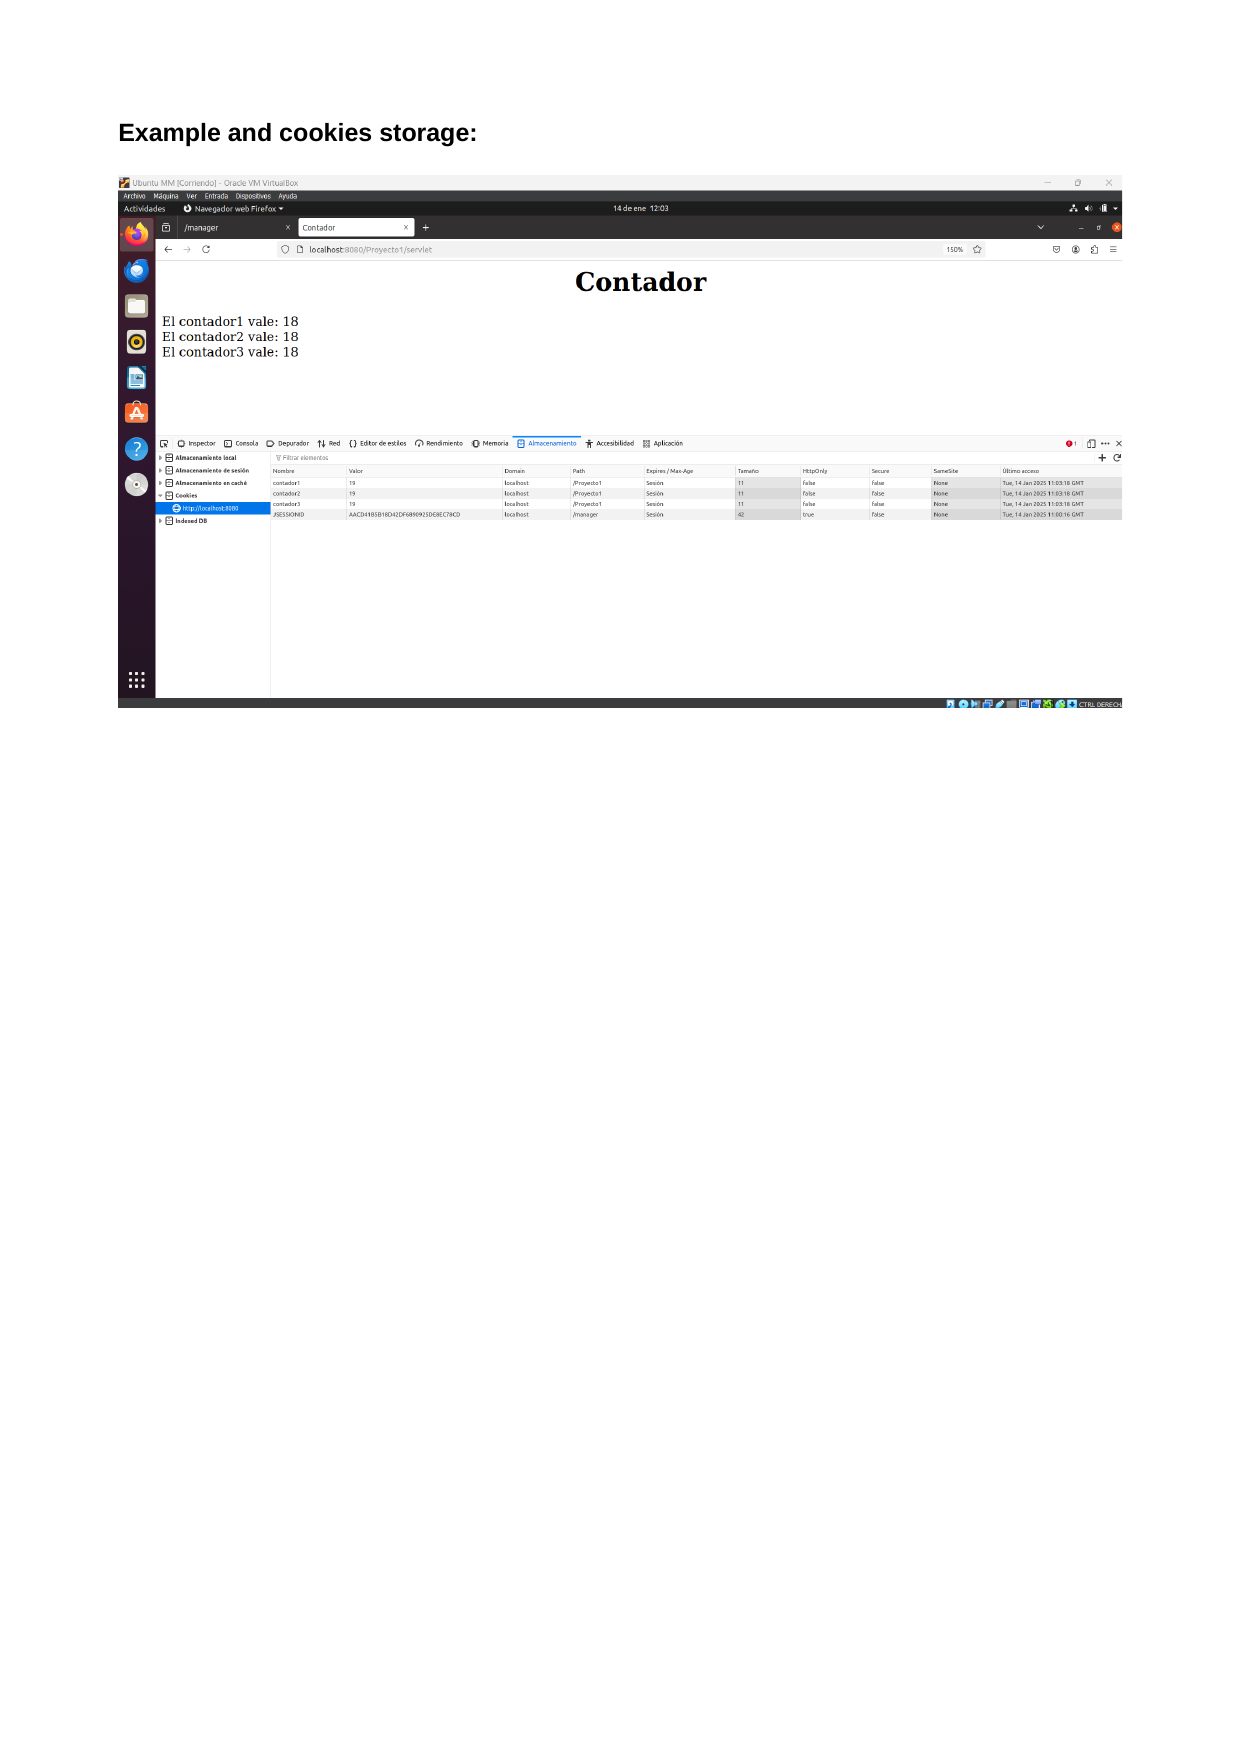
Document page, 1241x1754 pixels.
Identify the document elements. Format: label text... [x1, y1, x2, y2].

text Example and cookies storage: [118, 118, 1122, 175]
picture [118, 175, 1123, 708]
